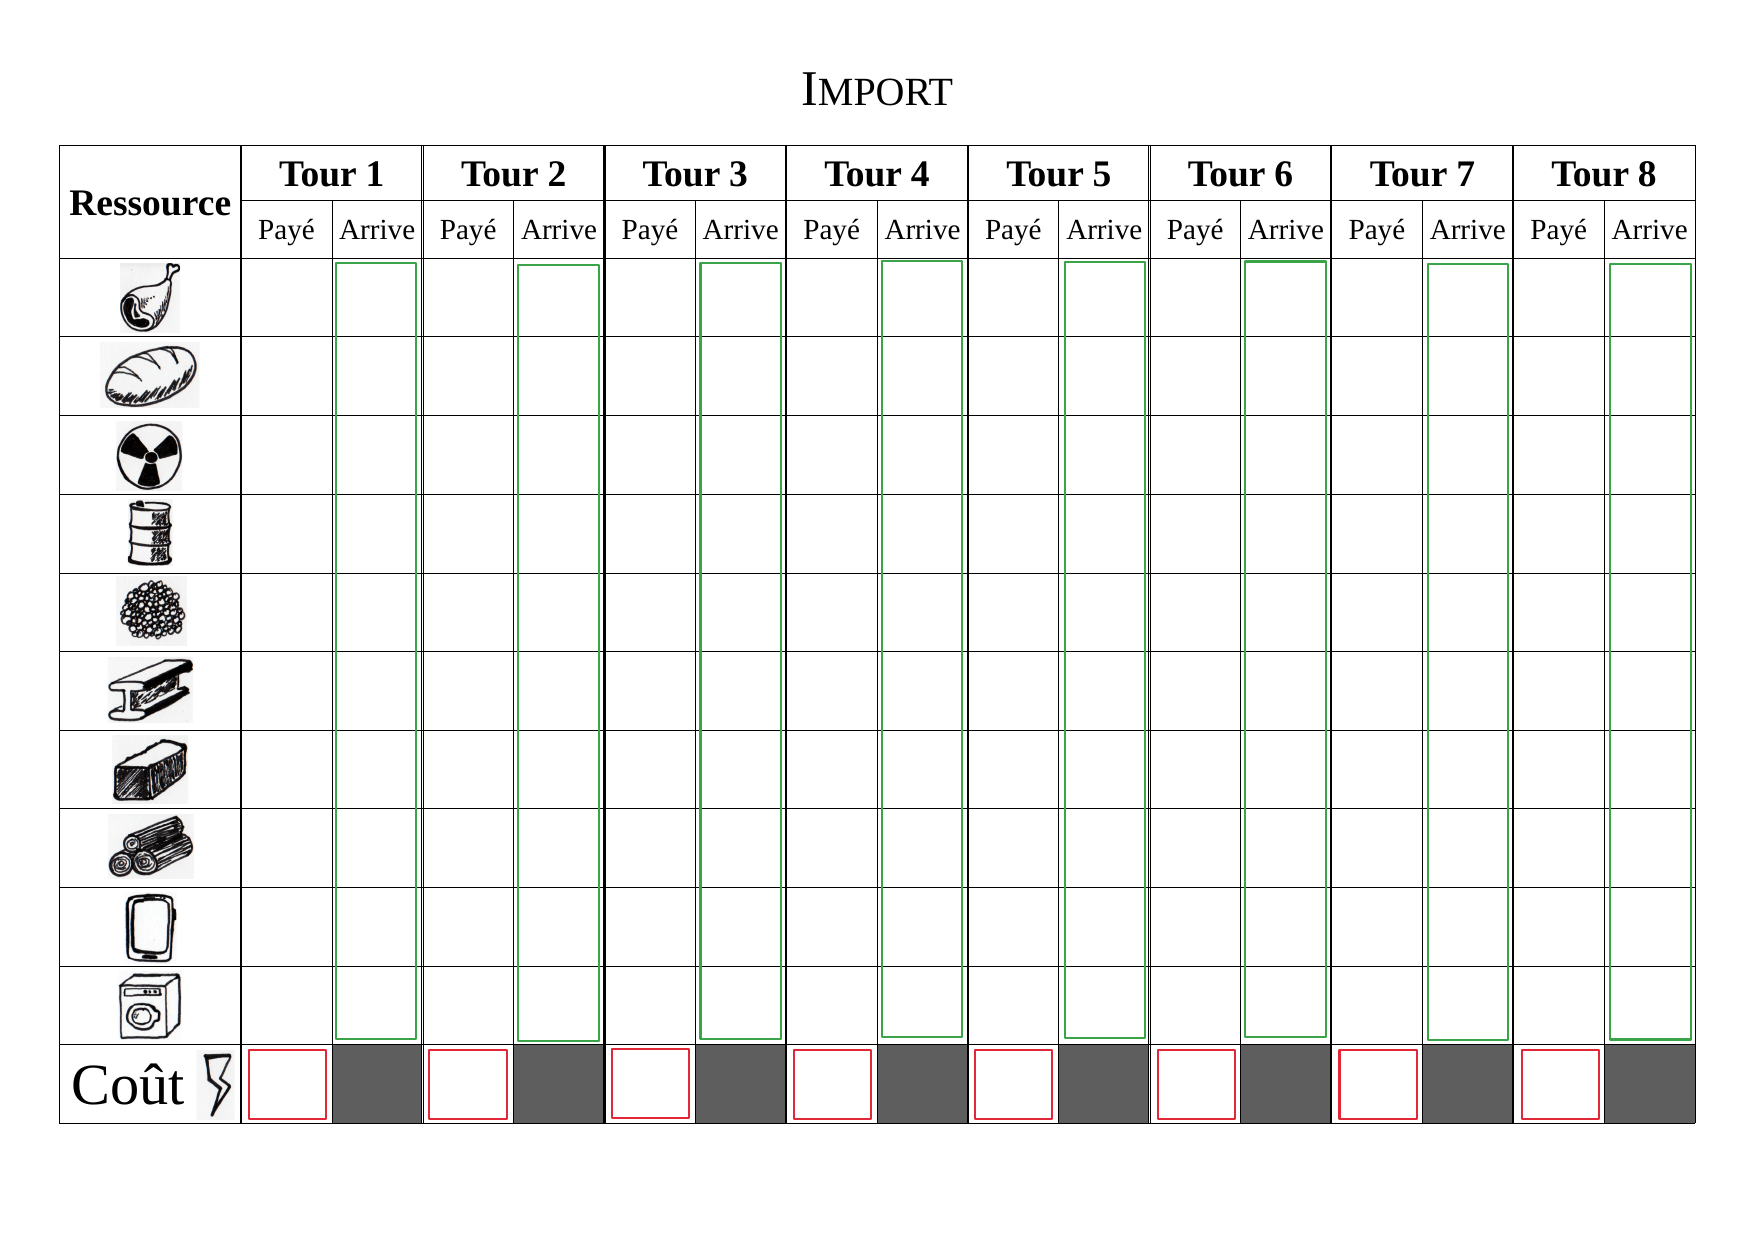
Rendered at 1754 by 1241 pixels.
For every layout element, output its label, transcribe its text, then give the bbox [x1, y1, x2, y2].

table_cell [1429, 265, 1507, 336]
table_cell [969, 731, 1058, 808]
table_cell [969, 416, 1058, 494]
table_cell [1423, 1045, 1512, 1123]
table_cell [883, 495, 961, 572]
table_cell [1429, 809, 1507, 887]
table_cell [702, 652, 780, 730]
table_cell [606, 416, 695, 494]
table_cell [1429, 967, 1507, 1039]
table_cell [242, 731, 332, 808]
table_cell [242, 416, 332, 494]
table_cell [1514, 574, 1604, 651]
table_cell [1332, 967, 1422, 1044]
table_cell [417, 809, 421, 887]
table_cell [969, 809, 1058, 887]
table_cell [1332, 652, 1422, 730]
table_cell [337, 731, 415, 808]
table_cell [1611, 495, 1690, 572]
table_cell [1332, 337, 1422, 415]
table_cell [1514, 967, 1604, 1044]
table_cell [1514, 809, 1604, 887]
table_cell [519, 652, 598, 730]
table_cell [1059, 495, 1064, 572]
table_cell [1332, 416, 1422, 494]
table_cell [1066, 574, 1144, 651]
table_cell [1066, 967, 1144, 1037]
table_cell [1059, 416, 1064, 494]
table_cell [1066, 263, 1144, 336]
table_header Tour 1 [242, 146, 421, 200]
table_cell Arrive [333, 201, 421, 258]
table_cell [242, 809, 332, 887]
table_cell [1429, 652, 1507, 730]
table_cell [1611, 416, 1690, 494]
table_cell [60, 888, 240, 966]
table_cell [333, 1045, 421, 1123]
table_cell [1605, 495, 1609, 572]
table_cell [1611, 731, 1690, 808]
picture [123, 892, 177, 964]
table_cell [1151, 337, 1240, 415]
table_cell [606, 259, 695, 336]
table_cell Arrive [1059, 201, 1148, 258]
table_cell Arrive [1423, 201, 1512, 258]
table_cell [1059, 731, 1064, 808]
table_cell [1423, 259, 1512, 336]
table_cell [424, 495, 513, 572]
table_cell [702, 574, 780, 651]
table_cell [1423, 967, 1512, 1044]
table_cell [1514, 731, 1604, 808]
table_cell [702, 731, 780, 808]
table_cell [1332, 259, 1422, 336]
table_cell [242, 337, 332, 415]
table_cell [878, 967, 967, 1044]
table_cell [1151, 967, 1240, 1044]
picture [107, 657, 193, 723]
table_cell [702, 967, 780, 1038]
table_cell [1605, 416, 1609, 494]
table_cell [1066, 337, 1144, 415]
table_cell [1605, 652, 1609, 730]
table_cell [424, 888, 513, 966]
table_cell [1514, 337, 1604, 415]
table_cell [606, 967, 695, 1044]
table_cell [702, 888, 780, 966]
table_cell [60, 337, 240, 415]
table_cell [514, 967, 603, 1044]
table_cell [337, 495, 415, 572]
table_cell [1151, 652, 1240, 730]
table_cell [702, 337, 780, 415]
table_cell [1423, 416, 1427, 494]
table_cell [1605, 1045, 1695, 1123]
table_cell [787, 259, 877, 336]
table_cell [1332, 574, 1422, 651]
table_cell [702, 416, 780, 494]
table_cell [969, 888, 1058, 966]
table_cell [1611, 265, 1690, 336]
table_cell [969, 259, 1058, 336]
table_cell [60, 259, 240, 336]
table_cell [963, 416, 967, 494]
table_cell [969, 337, 1058, 415]
table_cell [424, 1045, 513, 1123]
table_cell [963, 652, 967, 730]
table_cell [417, 652, 421, 730]
table_cell Payé [1332, 201, 1422, 258]
table_cell [702, 495, 780, 572]
table_cell [337, 888, 415, 966]
table_cell [337, 416, 415, 494]
table_cell [1151, 259, 1240, 336]
table_cell [60, 731, 240, 808]
table_cell Payé [787, 201, 877, 258]
table_cell [787, 731, 877, 808]
table_cell [1429, 888, 1507, 966]
table_cell [1066, 652, 1144, 730]
table_cell [1246, 652, 1325, 730]
table_cell [1246, 731, 1325, 808]
table_cell [787, 495, 877, 572]
table_cell [417, 888, 421, 966]
table_cell [787, 888, 877, 966]
table_cell [969, 967, 1058, 1044]
table_cell [1059, 652, 1064, 730]
table_cell [702, 809, 780, 887]
table_cell [787, 967, 877, 1044]
table_cell [606, 495, 695, 572]
table_cell [1241, 259, 1330, 336]
table_cell Coût [60, 1045, 240, 1123]
table_cell [787, 1045, 877, 1123]
picture [120, 263, 181, 333]
picture [117, 971, 182, 1040]
table_cell [519, 337, 598, 415]
table_cell [1605, 574, 1609, 651]
table_cell [337, 337, 415, 415]
table_cell [606, 1045, 695, 1123]
table_cell [1605, 731, 1609, 808]
table_cell [417, 416, 421, 494]
table_cell [787, 337, 877, 415]
table_cell [242, 495, 332, 572]
table_cell [424, 652, 513, 730]
table_cell [1605, 259, 1695, 336]
table_cell [878, 259, 967, 336]
table_header Tour 5 [969, 146, 1148, 200]
table_cell [1241, 967, 1330, 1044]
table_cell [519, 416, 598, 494]
table_cell [417, 495, 421, 572]
table_cell [1059, 574, 1064, 651]
table_cell [969, 1045, 1058, 1123]
table_cell [1066, 416, 1144, 494]
table_cell [883, 967, 961, 1036]
table_cell [883, 574, 961, 651]
table_cell Payé [424, 201, 513, 258]
table_cell [519, 888, 598, 966]
table_cell [242, 652, 332, 730]
table_cell [242, 888, 332, 966]
table_cell [417, 574, 421, 651]
table_cell [519, 809, 598, 887]
table_cell [424, 416, 513, 494]
table_cell [60, 809, 240, 887]
table_cell [1611, 967, 1690, 1038]
table_cell [1066, 888, 1144, 966]
table_cell [606, 731, 695, 808]
table_cell [1514, 1045, 1604, 1123]
table_cell [1332, 1045, 1422, 1123]
table_cell [337, 264, 415, 336]
table_cell [60, 495, 240, 572]
table_cell [424, 967, 513, 1044]
table_cell [424, 337, 513, 415]
table_cell [1423, 574, 1427, 651]
table_cell [60, 574, 240, 651]
picture [100, 342, 200, 408]
table_cell [702, 264, 780, 336]
table_cell [1514, 652, 1604, 730]
table_cell [242, 1045, 332, 1123]
table_cell [963, 809, 967, 887]
table_cell [1246, 337, 1325, 415]
picture [196, 1050, 235, 1120]
picture [116, 576, 187, 646]
table_cell [1611, 337, 1690, 415]
table_cell [1246, 888, 1325, 966]
table_cell [1066, 809, 1144, 887]
table_cell [1151, 1045, 1240, 1123]
table_cell Arrive [1605, 201, 1695, 258]
table_cell [969, 574, 1058, 651]
table_cell [1332, 495, 1422, 572]
table_cell [1429, 337, 1507, 415]
table_cell [787, 416, 877, 494]
table_cell [1059, 888, 1064, 966]
table_cell [1514, 888, 1604, 966]
table_cell [1605, 809, 1609, 887]
table_cell [514, 1045, 603, 1123]
table_cell [963, 337, 967, 415]
table_cell [1246, 495, 1325, 572]
table_cell [333, 967, 421, 1044]
table_cell [424, 809, 513, 887]
table_cell [1514, 495, 1604, 572]
table_cell Payé [1151, 201, 1240, 258]
table_cell [424, 574, 513, 651]
table_cell [883, 337, 961, 415]
table_cell [606, 652, 695, 730]
table_cell [1423, 731, 1427, 808]
table_header Ressource [60, 146, 240, 258]
table_cell [1059, 809, 1064, 887]
table_cell [337, 809, 415, 887]
table_header Tour 6 [1151, 146, 1330, 200]
table_cell [1246, 809, 1325, 887]
table_cell [1423, 888, 1427, 966]
table_cell [883, 416, 961, 494]
table_cell [60, 416, 240, 494]
table_cell [1246, 574, 1325, 651]
table_cell [606, 888, 695, 966]
table_cell [519, 495, 598, 572]
table_cell [1514, 416, 1604, 494]
table_cell [1429, 416, 1507, 494]
table_cell [1429, 574, 1507, 651]
table_header Tour 3 [606, 146, 785, 200]
table_cell [1611, 652, 1690, 730]
table_cell [969, 652, 1058, 730]
table_cell [60, 652, 240, 730]
table_cell [1611, 574, 1690, 651]
table_cell [1611, 809, 1690, 887]
table_cell [606, 809, 695, 887]
table_cell [696, 967, 785, 1044]
table_cell [1151, 416, 1240, 494]
picture [127, 499, 173, 566]
table_cell [242, 967, 332, 1044]
table_cell [1423, 337, 1427, 415]
table_cell [1332, 731, 1422, 808]
table_cell [424, 259, 513, 336]
table_cell [696, 1045, 785, 1123]
table_cell [1059, 967, 1148, 1044]
table_cell [333, 259, 421, 336]
table_cell [1151, 574, 1240, 651]
table_cell [1605, 967, 1695, 1044]
table_cell [424, 731, 513, 808]
table_cell [1151, 809, 1240, 887]
table_cell Payé [969, 201, 1058, 258]
text Import [59, 59, 1695, 117]
table_cell [1423, 809, 1427, 887]
table_cell [696, 259, 785, 336]
table_cell [1246, 967, 1325, 1036]
picture [107, 814, 195, 879]
table_cell [1611, 888, 1690, 966]
table_header Tour 4 [787, 146, 967, 200]
table_cell [1332, 809, 1422, 887]
table_cell [1241, 1045, 1330, 1123]
table_cell [1059, 259, 1148, 336]
table_cell [1514, 259, 1604, 336]
table_cell [1066, 495, 1144, 572]
table_cell [606, 574, 695, 651]
table_cell [1066, 731, 1144, 808]
table_cell Arrive [878, 201, 967, 258]
table_cell [337, 967, 415, 1038]
table_cell [883, 731, 961, 808]
table_cell [519, 574, 598, 651]
table_cell Arrive [1241, 201, 1330, 258]
table_cell [417, 731, 421, 808]
table_cell [1151, 495, 1240, 572]
table_cell Payé [242, 201, 332, 258]
table_cell [1423, 495, 1427, 572]
table_cell [963, 888, 967, 966]
table_cell [963, 574, 967, 651]
table_cell [787, 809, 877, 887]
table_cell [519, 266, 598, 336]
table_cell [787, 652, 877, 730]
table_header Tour 8 [1514, 146, 1695, 200]
table_cell [963, 495, 967, 572]
table_cell Arrive [514, 201, 603, 258]
picture [116, 421, 183, 491]
table_cell [514, 259, 603, 336]
picture [111, 735, 189, 804]
table_cell [883, 888, 961, 966]
table_cell [1246, 263, 1325, 336]
table_cell [1429, 731, 1507, 808]
table_cell [878, 1045, 967, 1123]
table_cell [519, 967, 598, 1040]
table_cell [787, 574, 877, 651]
table_cell Payé [606, 201, 695, 258]
table_cell [60, 967, 240, 1044]
table_cell [1423, 652, 1427, 730]
table_cell [337, 574, 415, 651]
table_header Tour 7 [1332, 146, 1512, 200]
table_cell [1151, 731, 1240, 808]
table_cell [883, 809, 961, 887]
table_cell [417, 337, 421, 415]
table_cell [242, 259, 332, 336]
table_cell [606, 337, 695, 415]
table_cell [1429, 495, 1507, 572]
table_cell [883, 262, 961, 336]
table_cell [242, 574, 332, 651]
table_header Tour 2 [424, 146, 603, 200]
table_cell [1605, 888, 1609, 966]
table_cell [337, 652, 415, 730]
table_cell [1059, 337, 1064, 415]
table_cell [1151, 888, 1240, 966]
table_cell Payé [1514, 201, 1604, 258]
table_cell Arrive [696, 201, 785, 258]
table_cell [969, 495, 1058, 572]
table_cell [963, 731, 967, 808]
table_cell [883, 652, 961, 730]
table_cell [1246, 416, 1325, 494]
table_cell [1605, 337, 1609, 415]
table_cell [519, 731, 598, 808]
table_cell [1059, 1045, 1148, 1123]
table_cell [1332, 888, 1422, 966]
